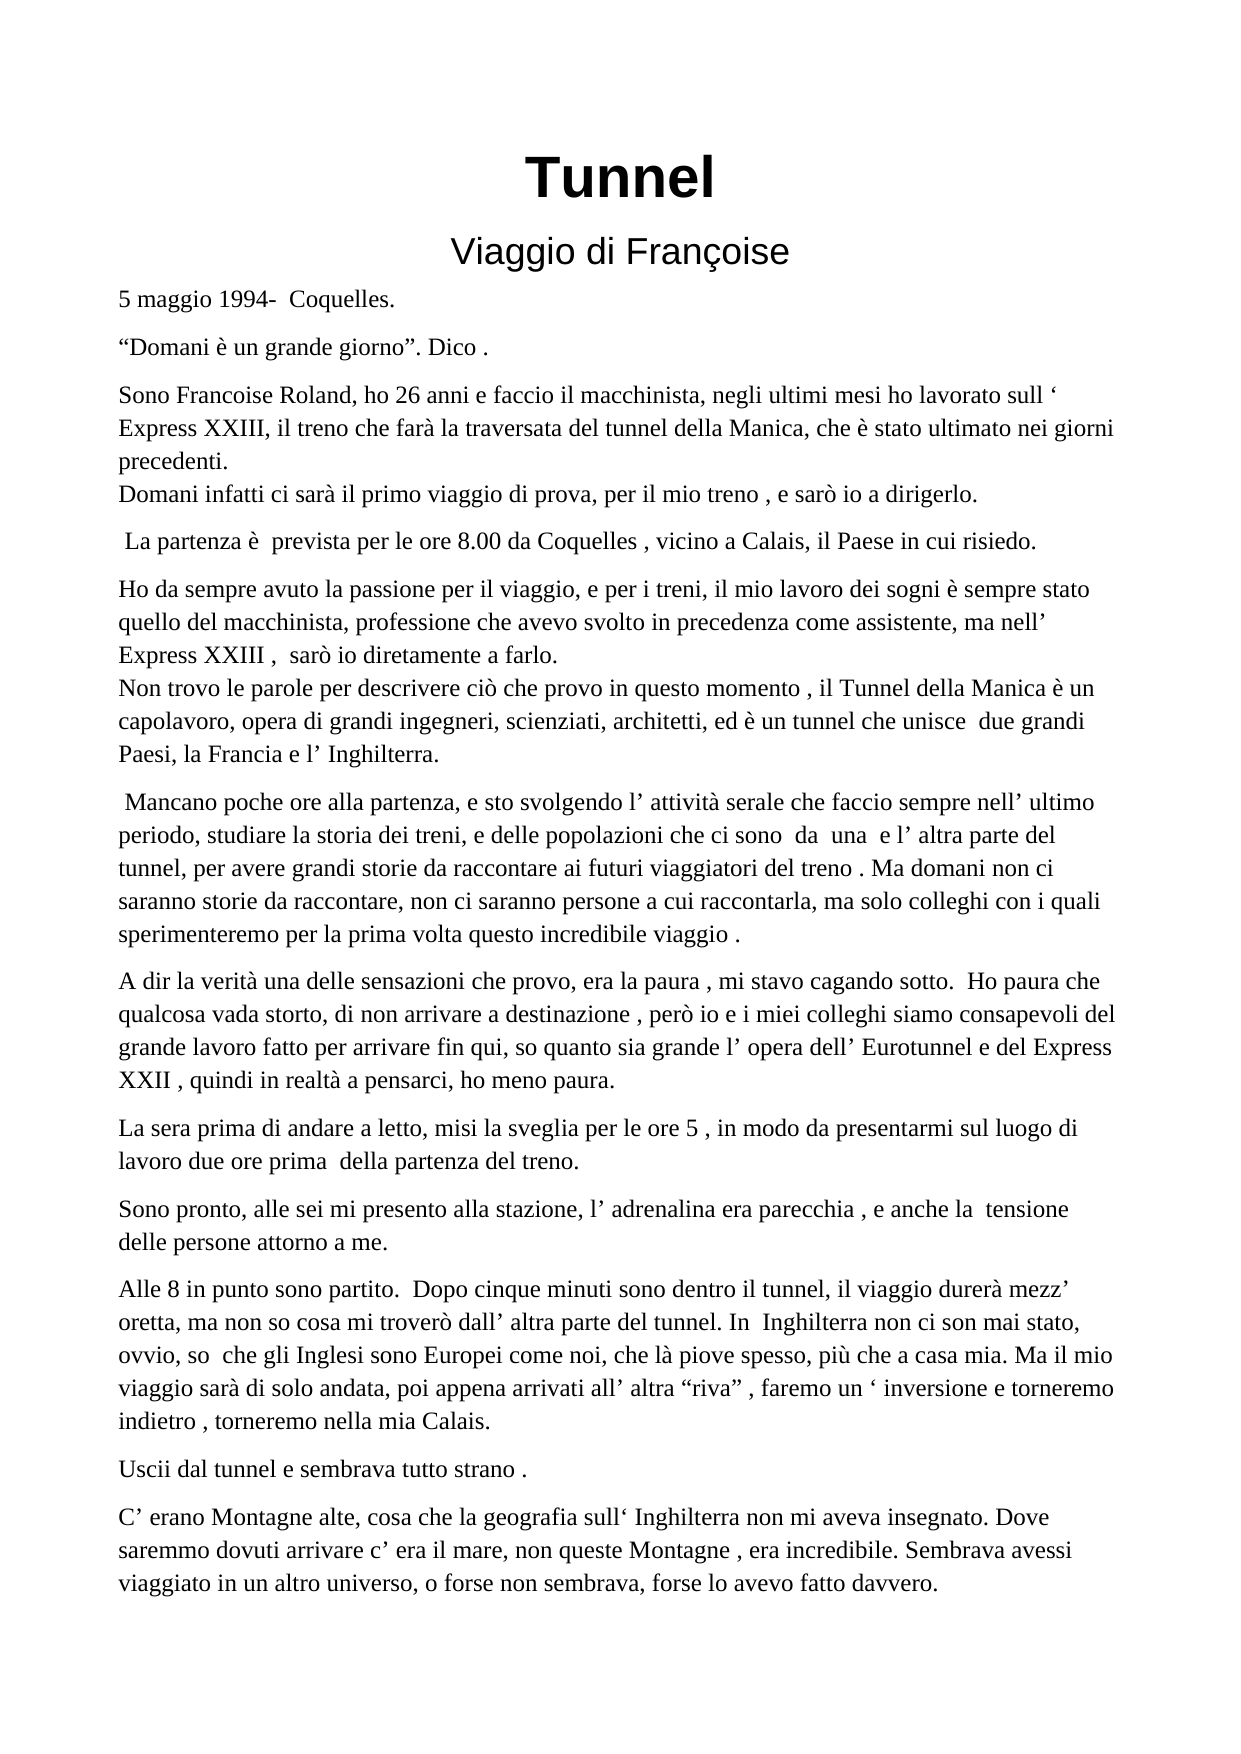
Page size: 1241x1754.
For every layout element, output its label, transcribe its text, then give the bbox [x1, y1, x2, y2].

text La partenza è prevista per le ore 8.00 da Coquelles , vicino a Calais, il Paese in cui risiedo. [118, 526, 1122, 555]
text 5 maggio 1994- Coquelles. [118, 284, 1122, 313]
text Sono Francoise Roland, ho 26 anni e faccio il macchinista, negli ultimi mesi ho lavorato sull ‘ Express XXIII, il treno che farà la traversata del tunnel della Manica, che è stato ultimato nei giorni precedenti. Domani infatti ci sarà il primo viaggio di prova, per il mio treno , e sarò io a dirigerlo. [118, 380, 1122, 508]
text C’ erano Montagne alte, cosa che la geografia sull‘ Inghilterra non mi aveva insegnato. Dove saremmo dovuti arrivare c’ era il mare, non queste Montagne , era incredibile. Sembrava avessi viaggiato in un altro universo, o forse non sembrava, forse lo avevo fatto davvero. [118, 1502, 1122, 1596]
text La sera prima di andare a letto, misi la sveglia per le ore 5 , in modo da presentarmi sul luogo di lavoro due ore prima della partenza del treno. [118, 1113, 1122, 1175]
title Tunnel [118, 143, 1122, 210]
text Uscii dal tunnel e sembrava tutto strano . [118, 1454, 1122, 1483]
text “Domani è un grande giorno”. Dico . [118, 332, 1122, 361]
text Mancano poche ore alla partenza, e sto svolgendo l’ attività serale che faccio sempre nell’ ultimo periodo, studiare la storia dei treni, e delle popolazioni che ci sono da una e l’ altra parte del tunnel, per avere grandi storie da raccontare ai futuri viaggiatori del treno . Ma domani non ci saranno storie da raccontare, non ci saranno persone a cui raccontarla, ma solo colleghi con i quali sperimenteremo per la prima volta questo incredibile viaggio . [118, 787, 1122, 948]
subtitle Viaggio di Françoise [118, 229, 1122, 272]
text A dir la verità una delle sensazioni che provo, era la paura , mi stavo cagando sotto. Ho paura che qualcosa vada storto, di non arrivare a destinazione , però io e i miei colleghi siamo consapevoli del grande lavoro fatto per arrivare fin qui, so quanto sia grande l’ opera dell’ Eurotunnel e del Express XXII , quindi in realtà a pensarci, ho meno paura. [118, 966, 1122, 1094]
text Sono pronto, alle sei mi presento alla stazione, l’ adrenalina era parecchia , e anche la tensione delle persone attorno a me. [118, 1194, 1122, 1256]
text Ho da sempre avuto la passione per il viaggio, e per i treni, il mio lavoro dei sogni è sempre stato quello del macchinista, professione che avevo svolto in precedenza come assistente, ma nell’ Express XXIII , sarò io diretamente a farlo. Non trovo le parole per descrivere ciò che provo in questo momento , il Tunnel della Manica è un capolavoro, opera di grandi ingegneri, scienziati, architetti, ed è un tunnel che unisce due grandi Paesi, la Francia e l’ Inghilterra. [118, 574, 1122, 768]
text Alle 8 in punto sono partito. Dopo cinque minuti sono dentro il tunnel, il viaggio durerà mezz’ oretta, ma non so cosa mi troverò dall’ altra parte del tunnel. In Inghilterra non ci son mai stato, ovvio, so che gli Inglesi sono Europei come noi, che là piove spesso, più che a casa mia. Ma il mio viaggio sarà di solo andata, poi appena arrivati all’ altra “riva” , faremo un ‘ inversione e torneremo indietro , torneremo nella mia Calais. [118, 1274, 1122, 1435]
